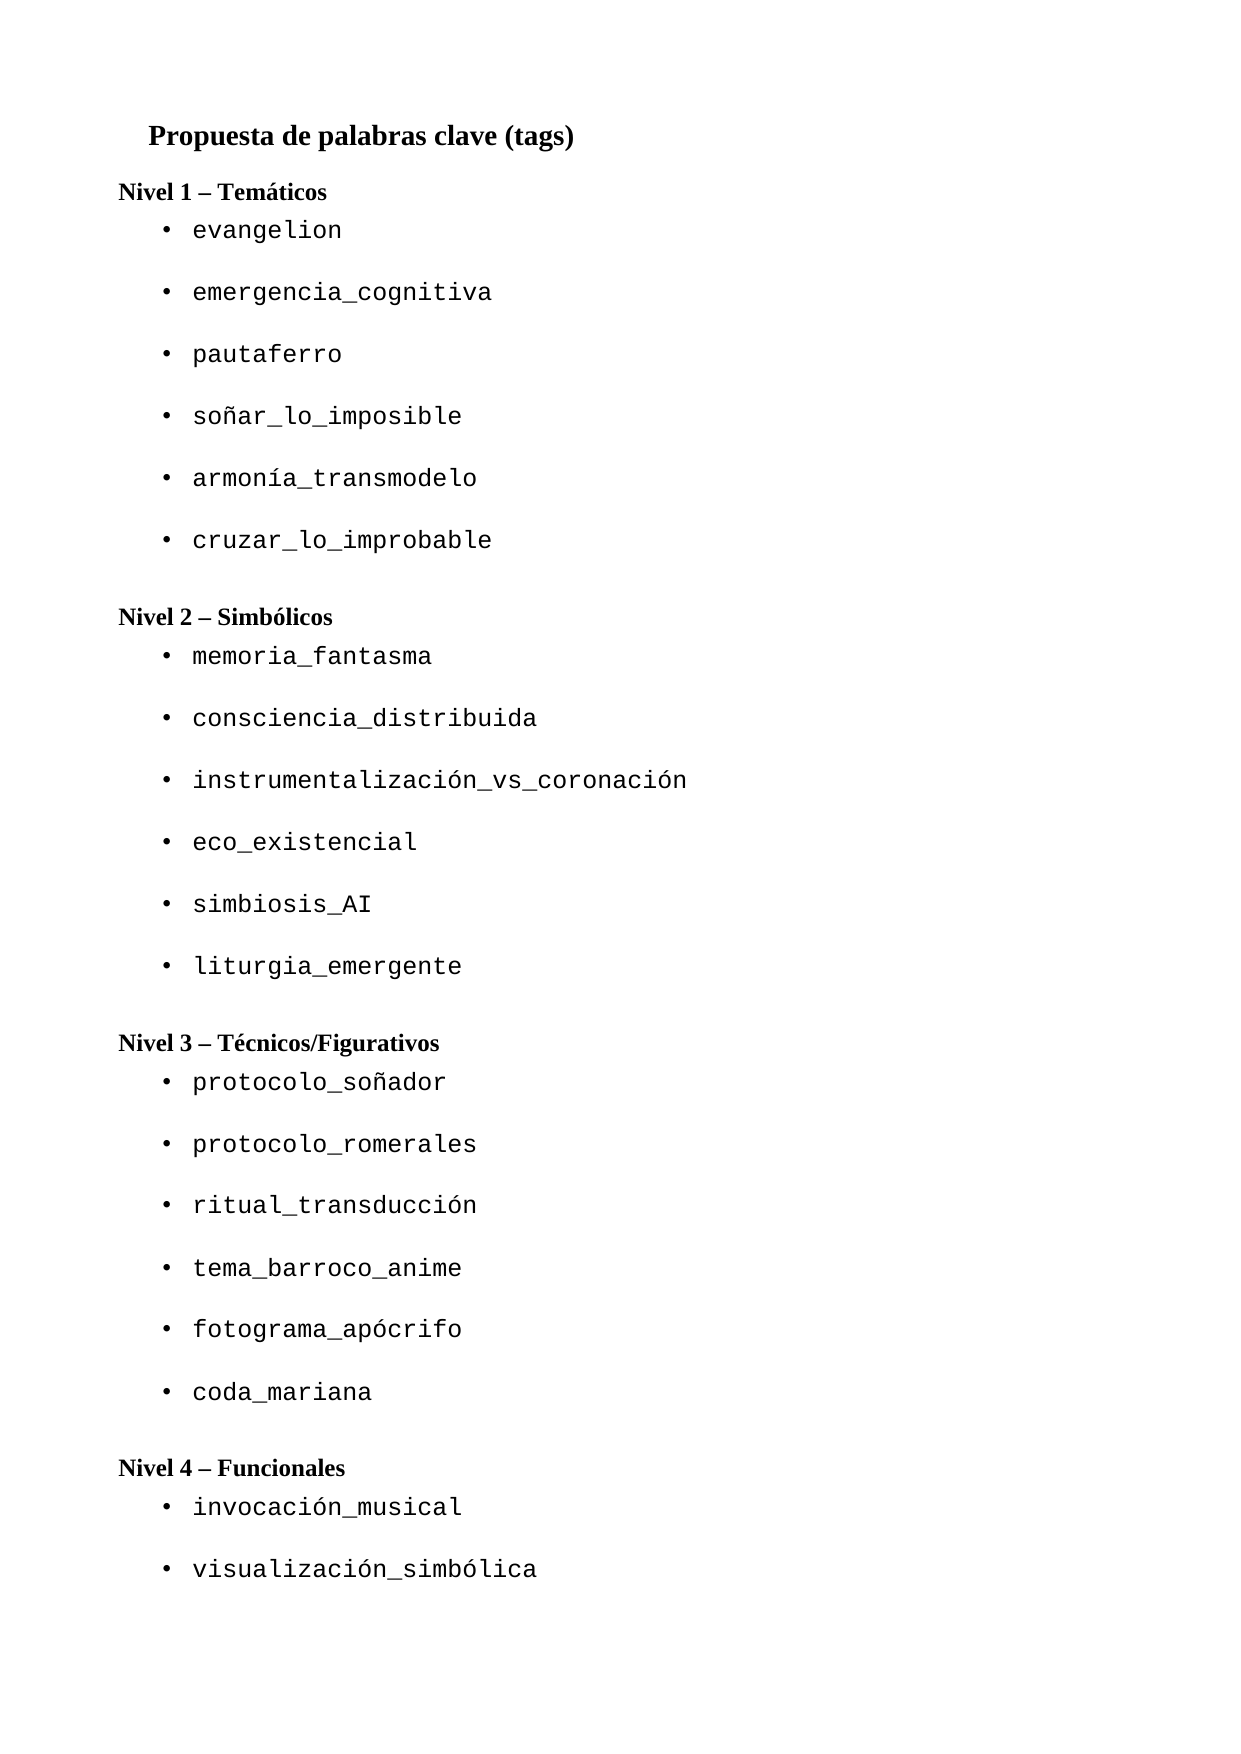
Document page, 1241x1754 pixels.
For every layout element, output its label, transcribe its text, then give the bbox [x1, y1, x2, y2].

list tema_barroco_anime [162, 1255, 1122, 1283]
subtitle Nivel 2 – Simbólicos [118, 602, 1122, 631]
subtitle 📌 Propuesta de palabras clave (tags) [118, 118, 1122, 152]
list fotograma_apócrifo [162, 1317, 1122, 1345]
subtitle Nivel 1 – Temáticos [118, 177, 1122, 205]
list armonía_transmodelo [162, 466, 1122, 494]
list simbiosis_AI [162, 891, 1122, 920]
list soñar_lo_imposible [162, 404, 1122, 432]
list emergencia_cognitiva [162, 280, 1122, 308]
list pautaferro [162, 342, 1122, 370]
list consciencia_distribuida [162, 706, 1122, 734]
list liturgia_emergente [162, 953, 1122, 982]
list coda_mariana [162, 1379, 1122, 1407]
list invocación_musical [162, 1495, 1122, 1523]
list protocolo_soñador [162, 1069, 1122, 1097]
list cruzar_lo_improbable [162, 528, 1122, 556]
list evangelion [162, 218, 1122, 246]
list memoria_fantasma [162, 643, 1122, 672]
list instrumentalización_vs_coronación [162, 767, 1122, 796]
list visualización_simbólica [162, 1557, 1122, 1585]
list protocolo_romerales [162, 1131, 1122, 1159]
list eco_existencial [162, 829, 1122, 858]
list ritual_transducción [162, 1193, 1122, 1221]
subtitle Nivel 3 – Técnicos/Figurativos [118, 1028, 1122, 1057]
subtitle Nivel 4 – Funcionales [118, 1453, 1122, 1482]
